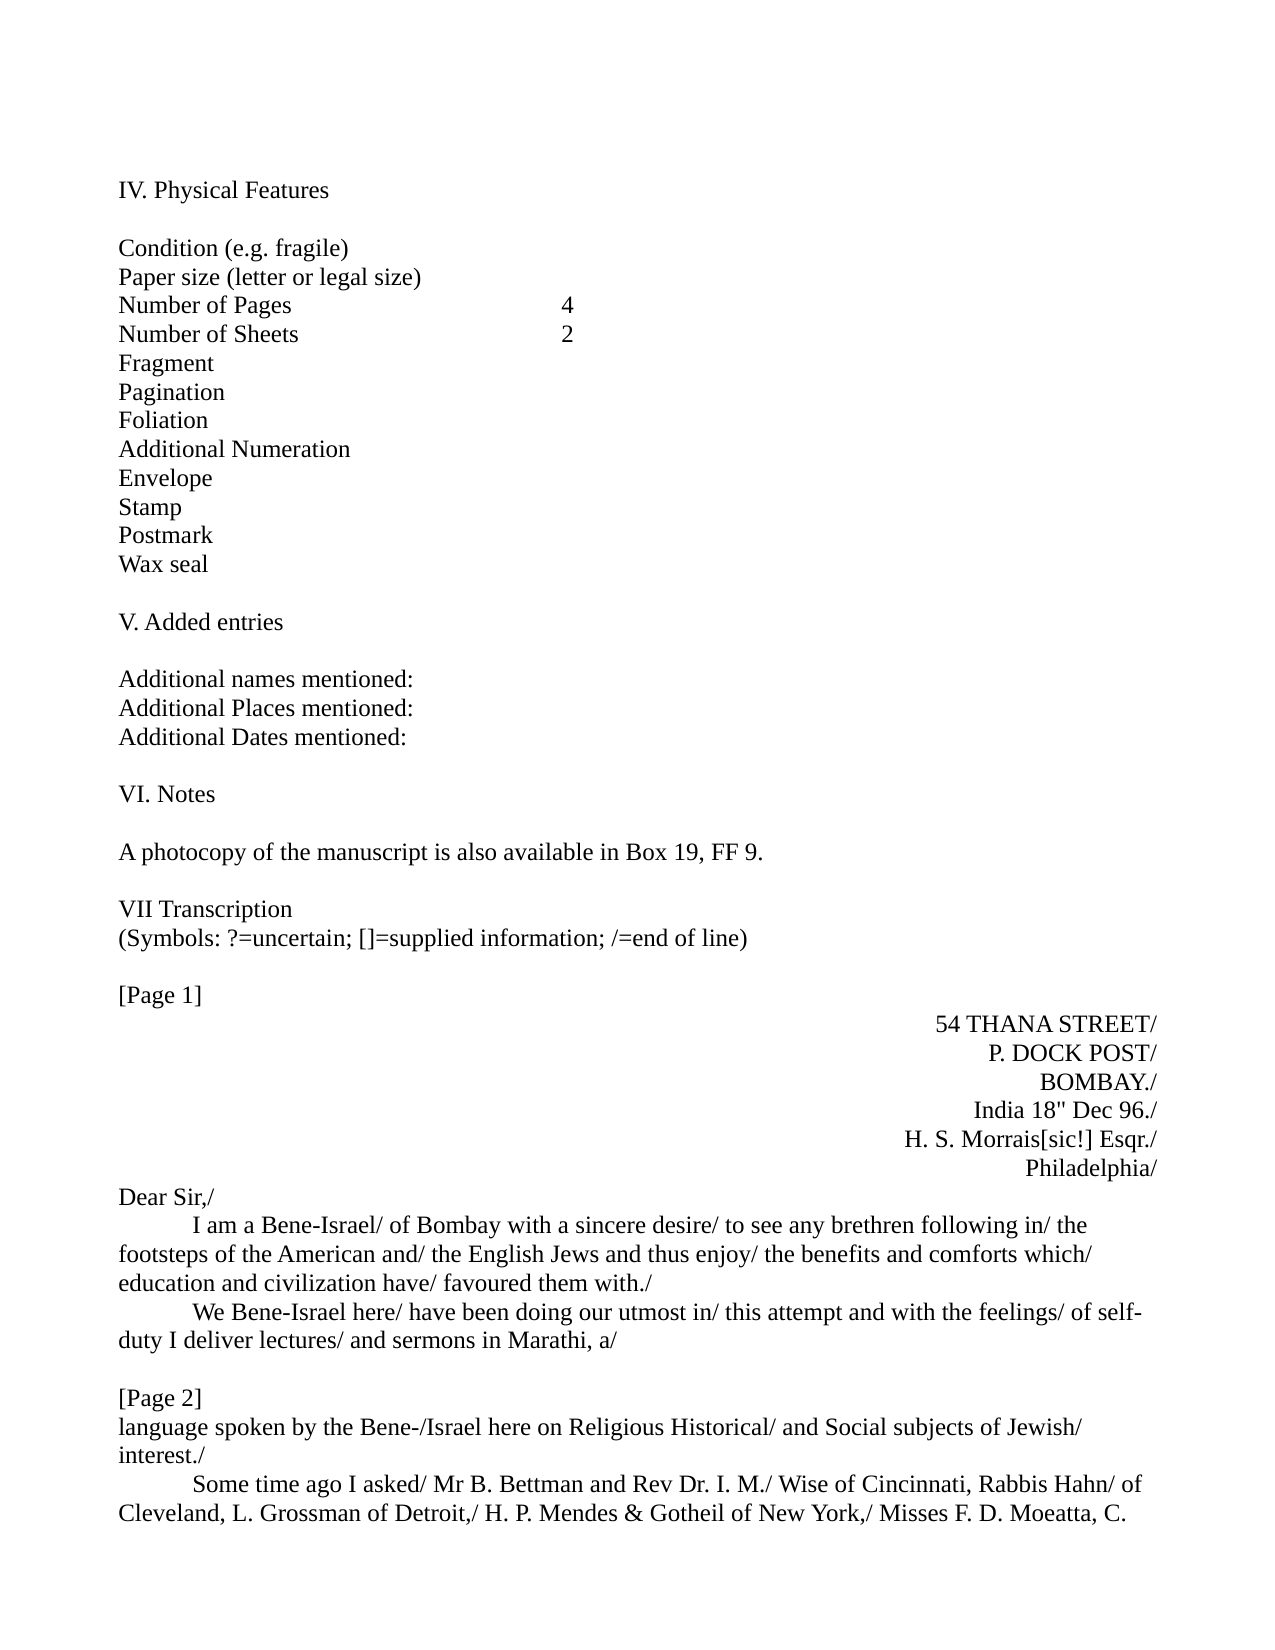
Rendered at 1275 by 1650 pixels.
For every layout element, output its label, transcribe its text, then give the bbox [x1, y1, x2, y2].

text VI. Notes [118, 779, 1157, 808]
text V. Added entries [118, 607, 1157, 636]
text Additional Dates mentioned: [118, 722, 1157, 751]
text A photocopy of the manuscript is also available in Box 19, FF 9. [118, 837, 1157, 866]
text (Symbols: ?=uncertain; []=supplied information; /=end of line) [118, 923, 1157, 952]
text India 18" Dec 96./ [118, 1096, 1157, 1124]
text [Page 1] [118, 981, 1157, 1009]
text Additional names mentioned: [118, 664, 1157, 693]
text IV. Physical Features [118, 176, 1157, 204]
text Additional Numeration [118, 434, 1157, 463]
text VII Transcription [118, 894, 1157, 923]
text Additional Places mentioned: [118, 693, 1157, 722]
text BOMBAY./ [118, 1067, 1157, 1096]
text H. S. Morrais[sic!] Esqr./ [118, 1124, 1157, 1153]
text We Bene-Israel here/ have been doing our utmost in/ this attempt and with the feelings/ of self-duty I deliver lectures/ and sermons in Marathi, a/ [118, 1297, 1157, 1354]
text Envelope [118, 463, 1157, 492]
text [Page 2] [118, 1383, 1157, 1412]
text Fragment [118, 348, 1157, 377]
text Wax seal [118, 549, 1157, 578]
text Dear Sir,/ [118, 1182, 1157, 1211]
text Paper size (letter or legal size) [118, 262, 1157, 291]
text Number of Pages 4 [118, 291, 1157, 319]
text Postma rk [118, 521, 1157, 549]
text Number of Sheets 2 [118, 319, 1157, 348]
text Pagination [118, 377, 1157, 406]
text I am a Bene-Israel/ of Bombay with a sincere desire/ to see any brethren following in/ the footsteps of the American and/ the English Jews and thus enjoy/ the benefits and comforts which/ education and civilization have/ favoured them with./ [118, 1211, 1157, 1297]
text Foliation [118, 406, 1157, 434]
text P. DOCK POST/ [118, 1038, 1157, 1067]
text 54 THANA STREET/ [118, 1009, 1157, 1038]
text Philadelphia/ [118, 1153, 1157, 1182]
text Some time ago I asked/ Mr B. Bettman and Rev Dr. I. M./ Wise of Cincinnati, Rabbis Hahn/ of Cleveland, L. Grossman of Detroit,/ H. P. Mendes & Gotheil of New York,/ Misses F. D. Moeatta, C. [118, 1469, 1157, 1527]
text Condition (e.g. fragile) [118, 233, 1157, 262]
text language spoken by the Bene-/Israel here on Religious Historical/ and Social subjects of Jewish/ interest./ [118, 1412, 1157, 1469]
text Stamp [118, 492, 1157, 521]
